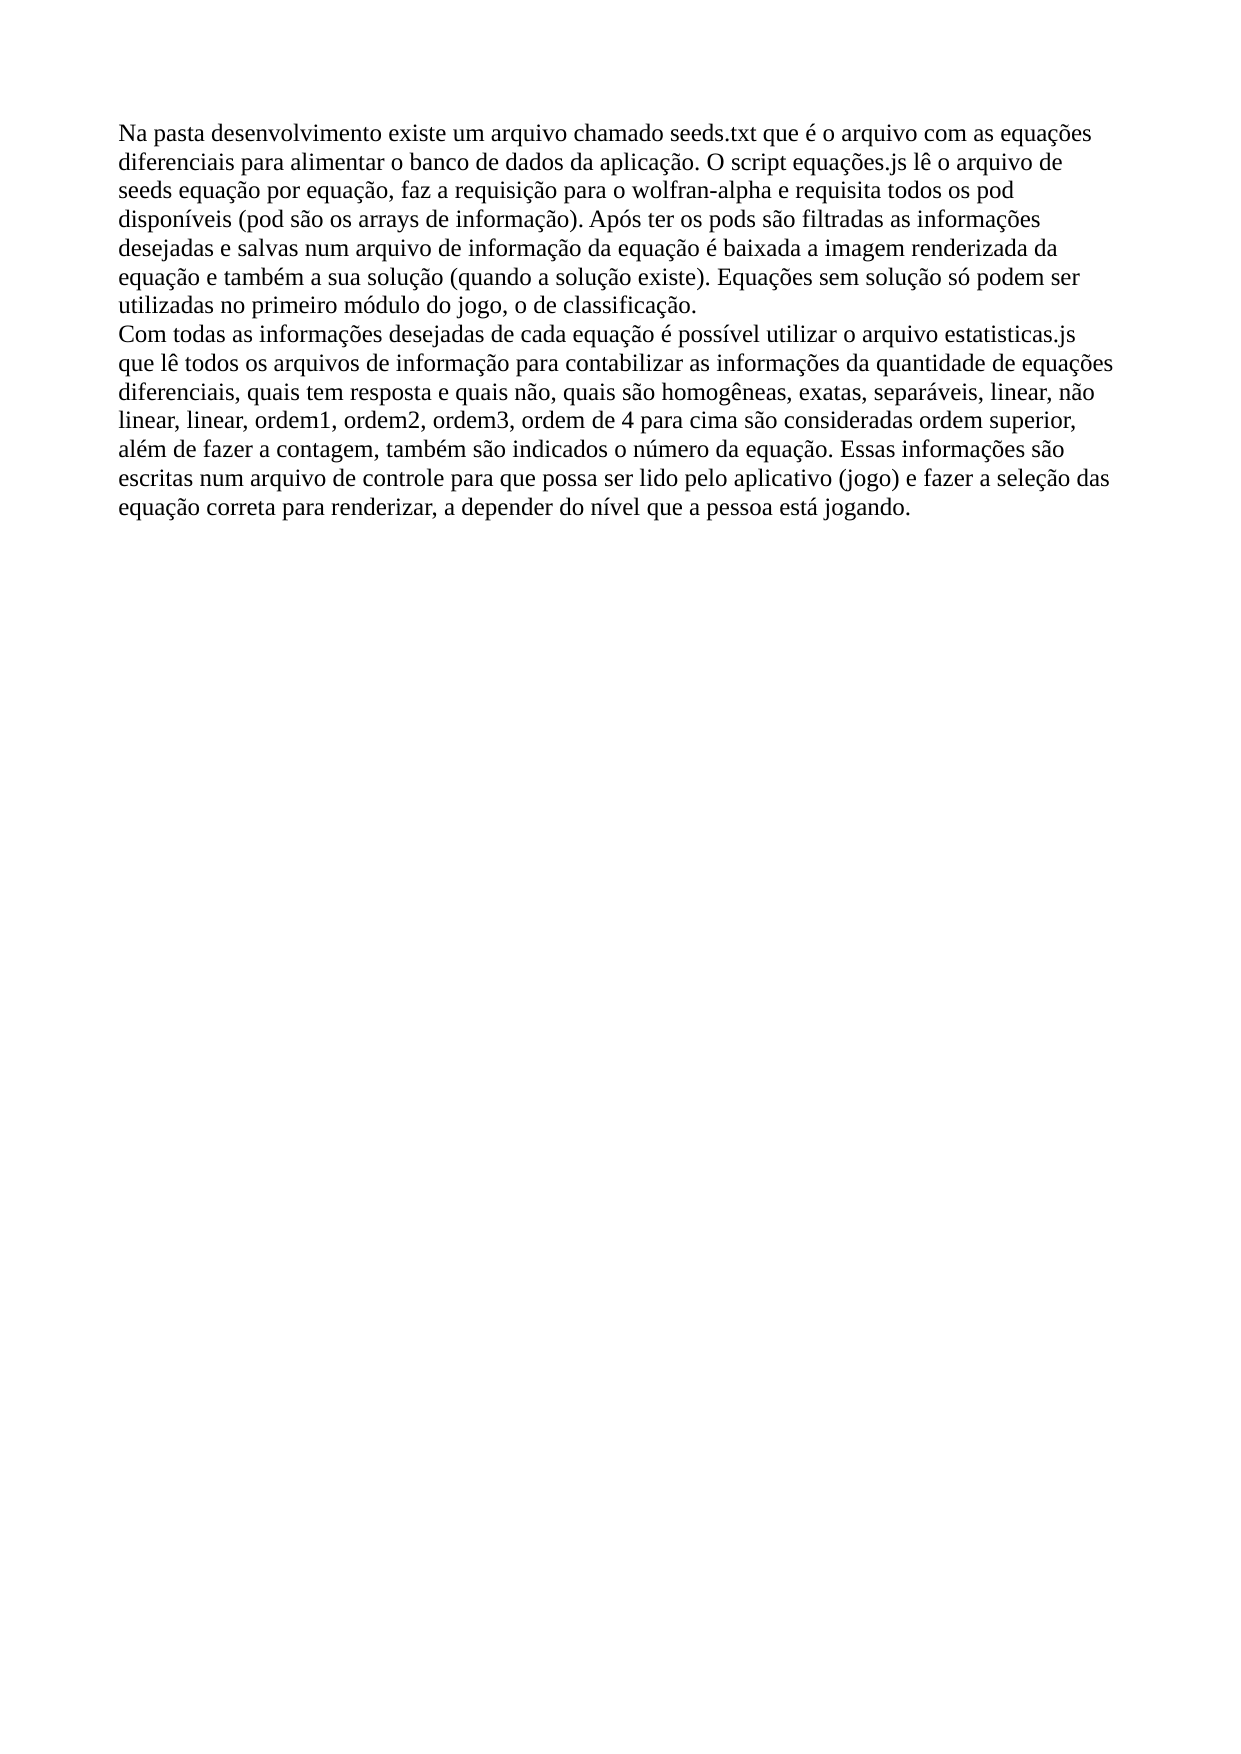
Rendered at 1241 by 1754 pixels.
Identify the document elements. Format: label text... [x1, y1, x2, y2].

text Com todas as informações desejadas de cada equação é possível utilizar o arquivo estatisticas.js [118, 319, 1122, 348]
text que lê todos os arquivos de informação para contabilizar as informações da quantidade de equações diferenciais, quais tem resposta e quais não, quais são homogêneas, exatas, separáveis, linear, não linear, linear, ordem1, ordem2, ordem3, ordem de 4 para cima são consideradas ordem superior, além de fazer a contagem, também são indicados o número da equação. Essas informações são escritas num arquivo de controle para que possa ser lido pelo aplicativo (jogo) e fazer a seleção das equação correta para renderizar, a depender do nível que a pessoa está jogando. [118, 348, 1122, 521]
text Na pasta desenvolvimento existe um arquivo chamado seeds.txt que é o arquivo com as equações diferenciais para alimentar o banco de dados da aplicação. O script equações.js lê o arquivo de seeds equação por equação, faz a requisição para o wolfran-alpha e requisita todos os pod disponíveis (pod são os arrays de informação). Após ter os pods são filtradas as informações desejadas e salvas num arquivo de informação da equação é baixada a imagem renderizada da equação e também a sua solução (quando a solução existe). Equações sem solução só podem ser utilizadas no primeiro módulo do jogo, o de classificação. [118, 118, 1122, 319]
